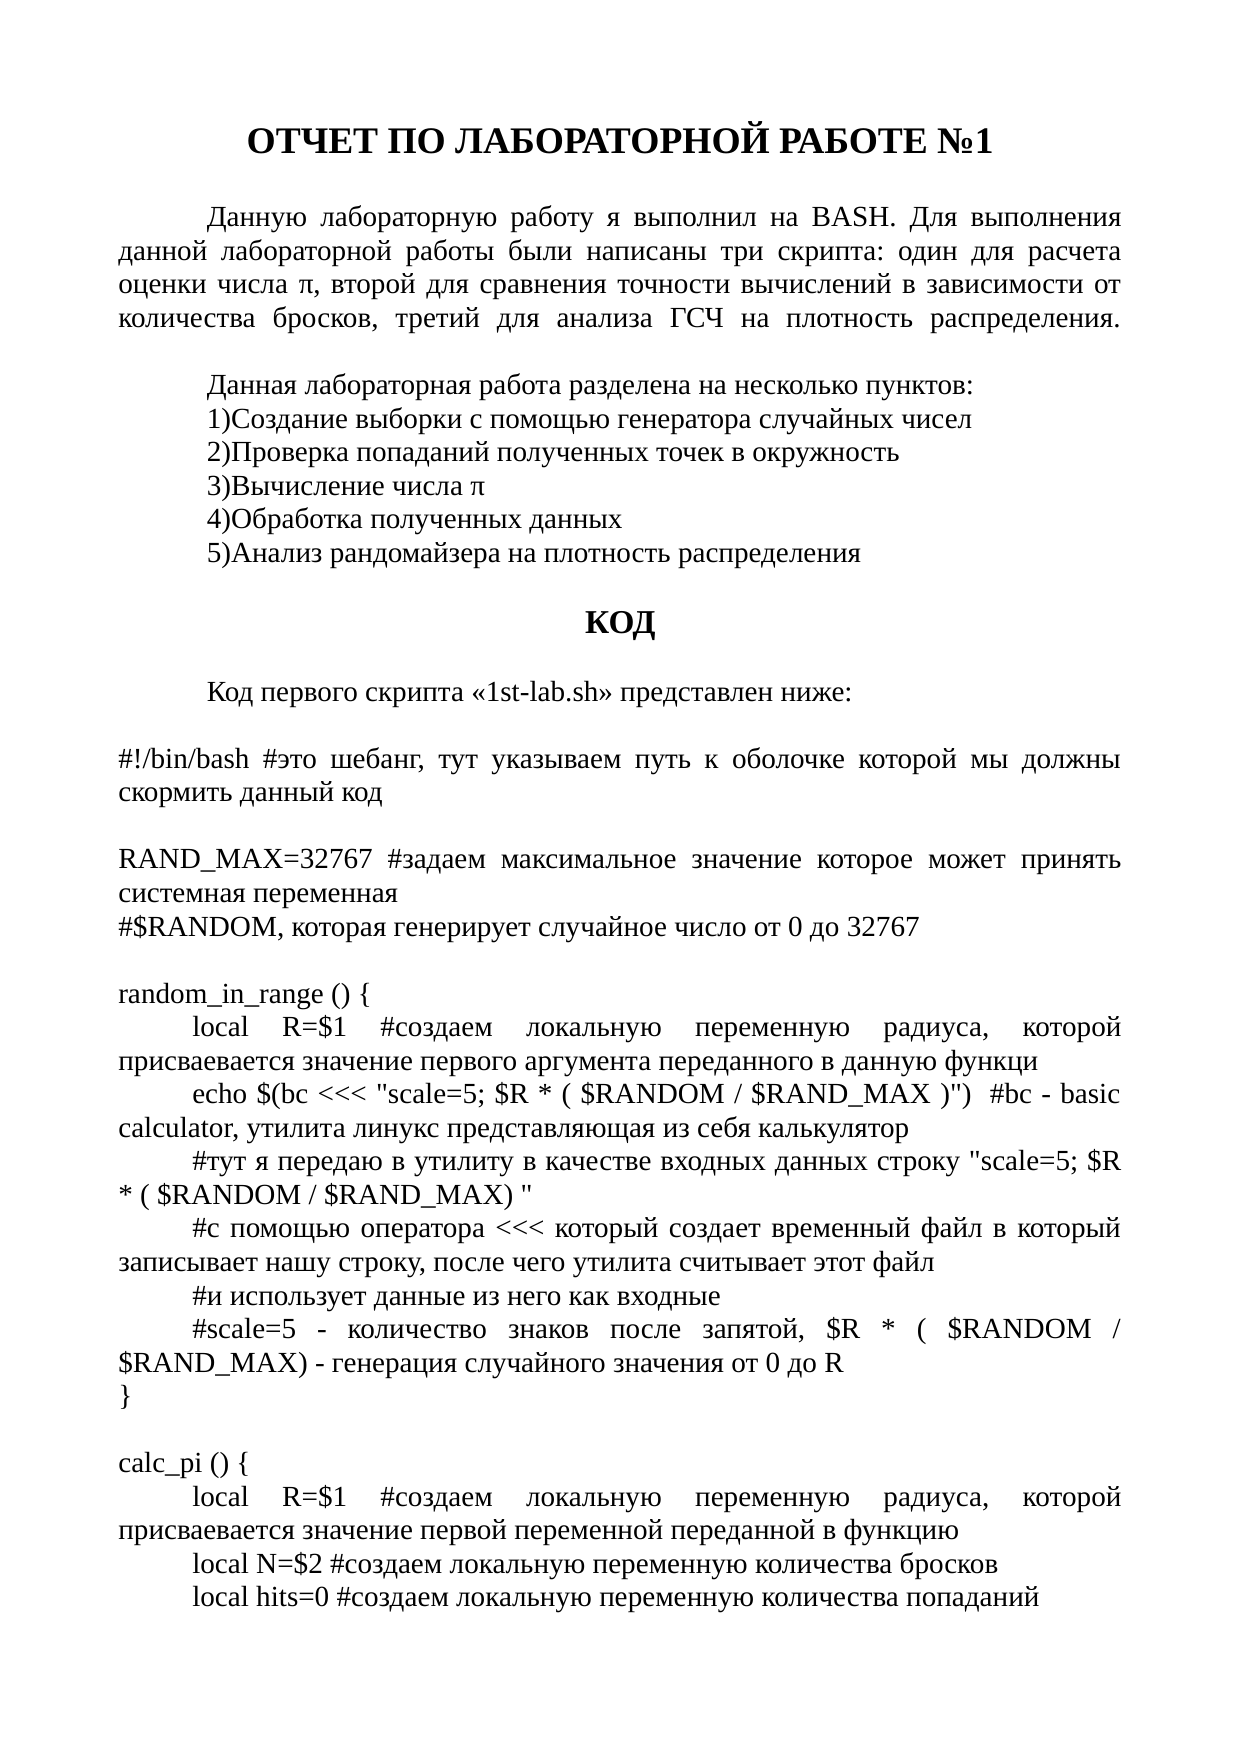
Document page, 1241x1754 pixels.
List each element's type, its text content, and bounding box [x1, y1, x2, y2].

text #scale=5 - количество знаков после запятой, $R * ( $RANDOM / $RAND_MAX) - генерация случайного значения от 0 до R [118, 1311, 1122, 1378]
text random_in_range () { [118, 976, 1122, 1009]
text ОТЧЕТ ПО ЛАБОРАТОРНОЙ РАБОТЕ №1 [118, 118, 1122, 161]
text Данная лабораторная работа разделена на несколько пунктов: [118, 367, 1122, 401]
text local hits=0 #создаем локальную переменную количества попаданий [118, 1579, 1122, 1613]
text calc_pi () { [118, 1445, 1122, 1479]
text echo $(bc <<< "scale=5; $R * ( $RANDOM / $RAND_MAX )") #bc - basic calculator, утилита линукс представляющая из себя калькулятор [118, 1076, 1122, 1143]
text #!/bin/bash #это шебанг, тут указываем путь к оболочке которой мы должны скормить данный код [118, 741, 1122, 808]
text 4)Обработка полученных данных [118, 501, 1122, 535]
text #$RANDOM, которая генерирует случайное число от 0 до 32767 [118, 909, 1122, 942]
text } [118, 1378, 1122, 1412]
text КОД [118, 602, 1122, 640]
text local N=$2 #создаем локальную переменную количества бросков [118, 1546, 1122, 1579]
text 2)Проверка попаданий полученных точек в окружность [118, 434, 1122, 468]
text 3)Вычисление числа π [118, 468, 1122, 501]
text Данную лабораторную работу я выполнил на BASH. Для выполнения данной лабораторной работы были написаны три скрипта: один для расчета оценки числа π, второй для сравнения точности вычислений в зависимости от количества бросков, третий для анализа ГСЧ на плотность распределения. [118, 199, 1122, 367]
text local R=$1 #создаем локальную переменную радиуса, которой присваевается значение первого аргумента переданного в данную функци [118, 1009, 1122, 1076]
text #и использует данные из него как входные [118, 1278, 1122, 1311]
text Код первого скрипта «1st-lab.sh» представлен ниже: [118, 674, 1122, 707]
text 1)Создание выборки с помощью генератора случайных чисел [118, 401, 1122, 434]
text #с помощью оператора <<< который создает временный файл в который записывает нашу строку, после чего утилита считывает этот файл [118, 1211, 1122, 1278]
text RAND_MAX=32767 #задаем максимальное значение которое может принять системная переменная [118, 842, 1122, 909]
text 5)Анализ рандомайзера на плотность распределения [118, 535, 1122, 568]
text #тут я передаю в утилиту в качестве входных данных строку "scale=5; $R * ( $RANDOM / $RAND_MAX) " [118, 1143, 1122, 1211]
text local R=$1 #создаем локальную переменную радиуса, которой присваевается значение первой переменной переданной в функцию [118, 1479, 1122, 1546]
